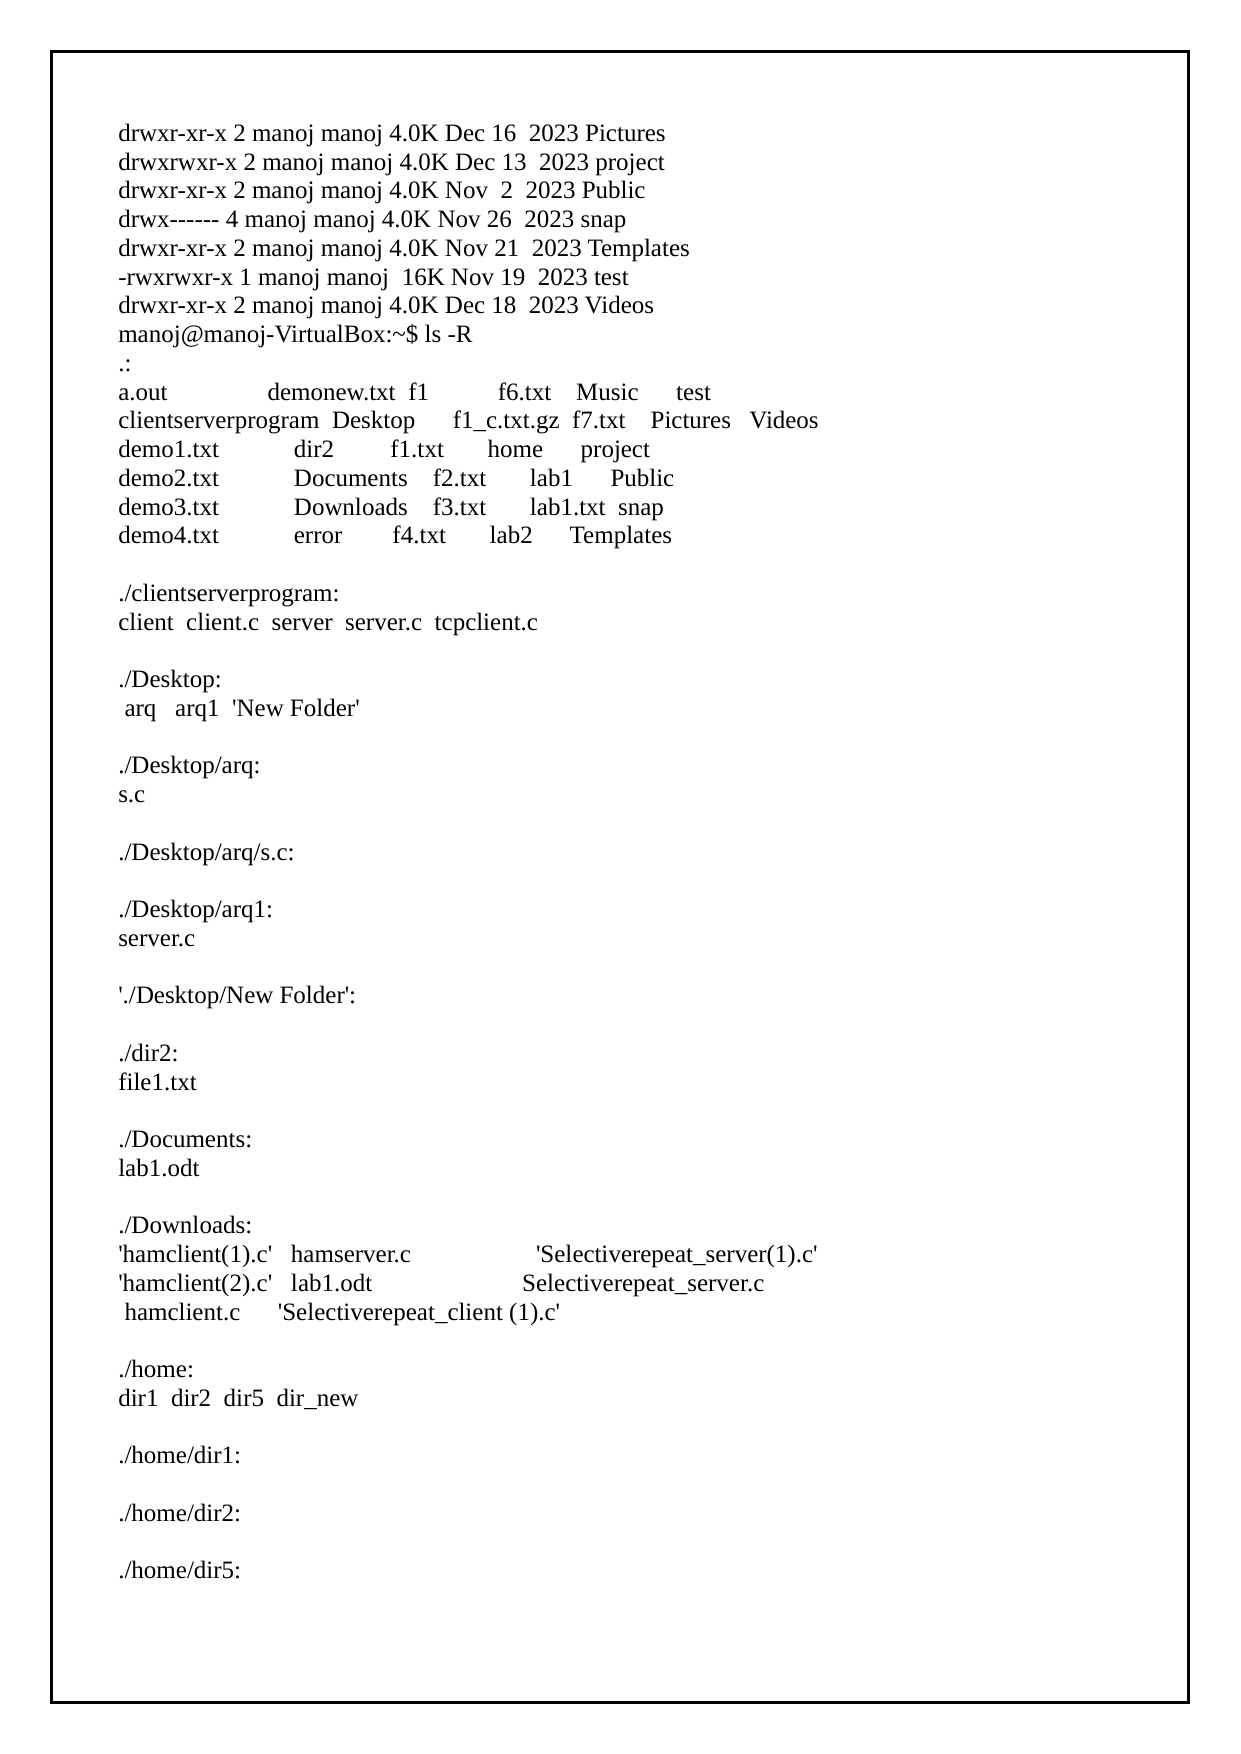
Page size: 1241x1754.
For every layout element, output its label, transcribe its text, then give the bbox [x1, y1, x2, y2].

text ./home/dir2: [118, 1498, 1122, 1527]
text server.c [118, 923, 1122, 952]
text drwxr-xr-x 2 manoj manoj 4.0K Dec 18 2023 Videos [118, 291, 1122, 319]
text arq arq1 'New Folder' [118, 693, 1122, 722]
text file1.txt [118, 1067, 1122, 1096]
text a.out demonew.txt f1 f6.txt Music test [118, 377, 1122, 406]
text 'hamclient(1).c' hamserver.c 'Selectiverepeat_server(1).c' [118, 1239, 1122, 1268]
text ./Desktop/arq: [118, 751, 1122, 779]
text hamclient.c 'Selectiverepeat_client (1).c' [118, 1297, 1122, 1326]
text ./Desktop/arq1: [118, 894, 1122, 923]
text ./home/dir1: [118, 1441, 1122, 1469]
text dir1 dir2 dir5 dir_new [118, 1383, 1122, 1412]
text demo1.txt dir2 f1.txt home project [118, 434, 1122, 463]
text ./dir2: [118, 1038, 1122, 1067]
text ./home: [118, 1354, 1122, 1383]
text './Desktop/New Folder': [118, 981, 1122, 1009]
text ./Documents: [118, 1124, 1122, 1153]
text client client.c server server.c tcpclient.c [118, 607, 1122, 636]
text 'hamclient(2).c' lab1.odt Selectiverepeat_server.c [118, 1268, 1122, 1297]
text ./home/dir5: [118, 1556, 1122, 1584]
text drwx------ 4 manoj manoj 4.0K Nov 26 2023 snap [118, 204, 1122, 233]
text drwxr-xr-x 2 manoj manoj 4.0K Dec 16 2023 Pictures [118, 118, 1122, 147]
text ./clientserverprogram: [118, 578, 1122, 607]
text drwxr-xr-x 2 manoj manoj 4.0K Nov 2 2023 Public [118, 176, 1122, 204]
text ./Desktop/arq/s.c: [118, 837, 1122, 866]
text manoj@manoj-VirtualBox:~$ ls -R [118, 319, 1122, 348]
text ./Downloads: [118, 1211, 1122, 1239]
text ./Desktop: [118, 664, 1122, 693]
text .: [118, 348, 1122, 377]
text drwxr-xr-x 2 manoj manoj 4.0K Nov 21 2023 Templates [118, 233, 1122, 262]
text -rwxrwxr-x 1 manoj manoj 16K Nov 19 2023 test [118, 262, 1122, 291]
text drwxrwxr-x 2 manoj manoj 4.0K Dec 13 2023 project [118, 147, 1122, 176]
text clientserverprogram Desktop f1_c.txt.gz f7.txt Pictures Videos [118, 406, 1122, 434]
text s.c [118, 779, 1122, 808]
text demo4.txt error f4.txt lab2 Templates [118, 521, 1122, 549]
text demo2.txt Documents f2.txt lab1 Public [118, 463, 1122, 492]
text demo3.txt Downloads f3.txt lab1.txt snap [118, 492, 1122, 521]
text lab1.odt [118, 1153, 1122, 1182]
